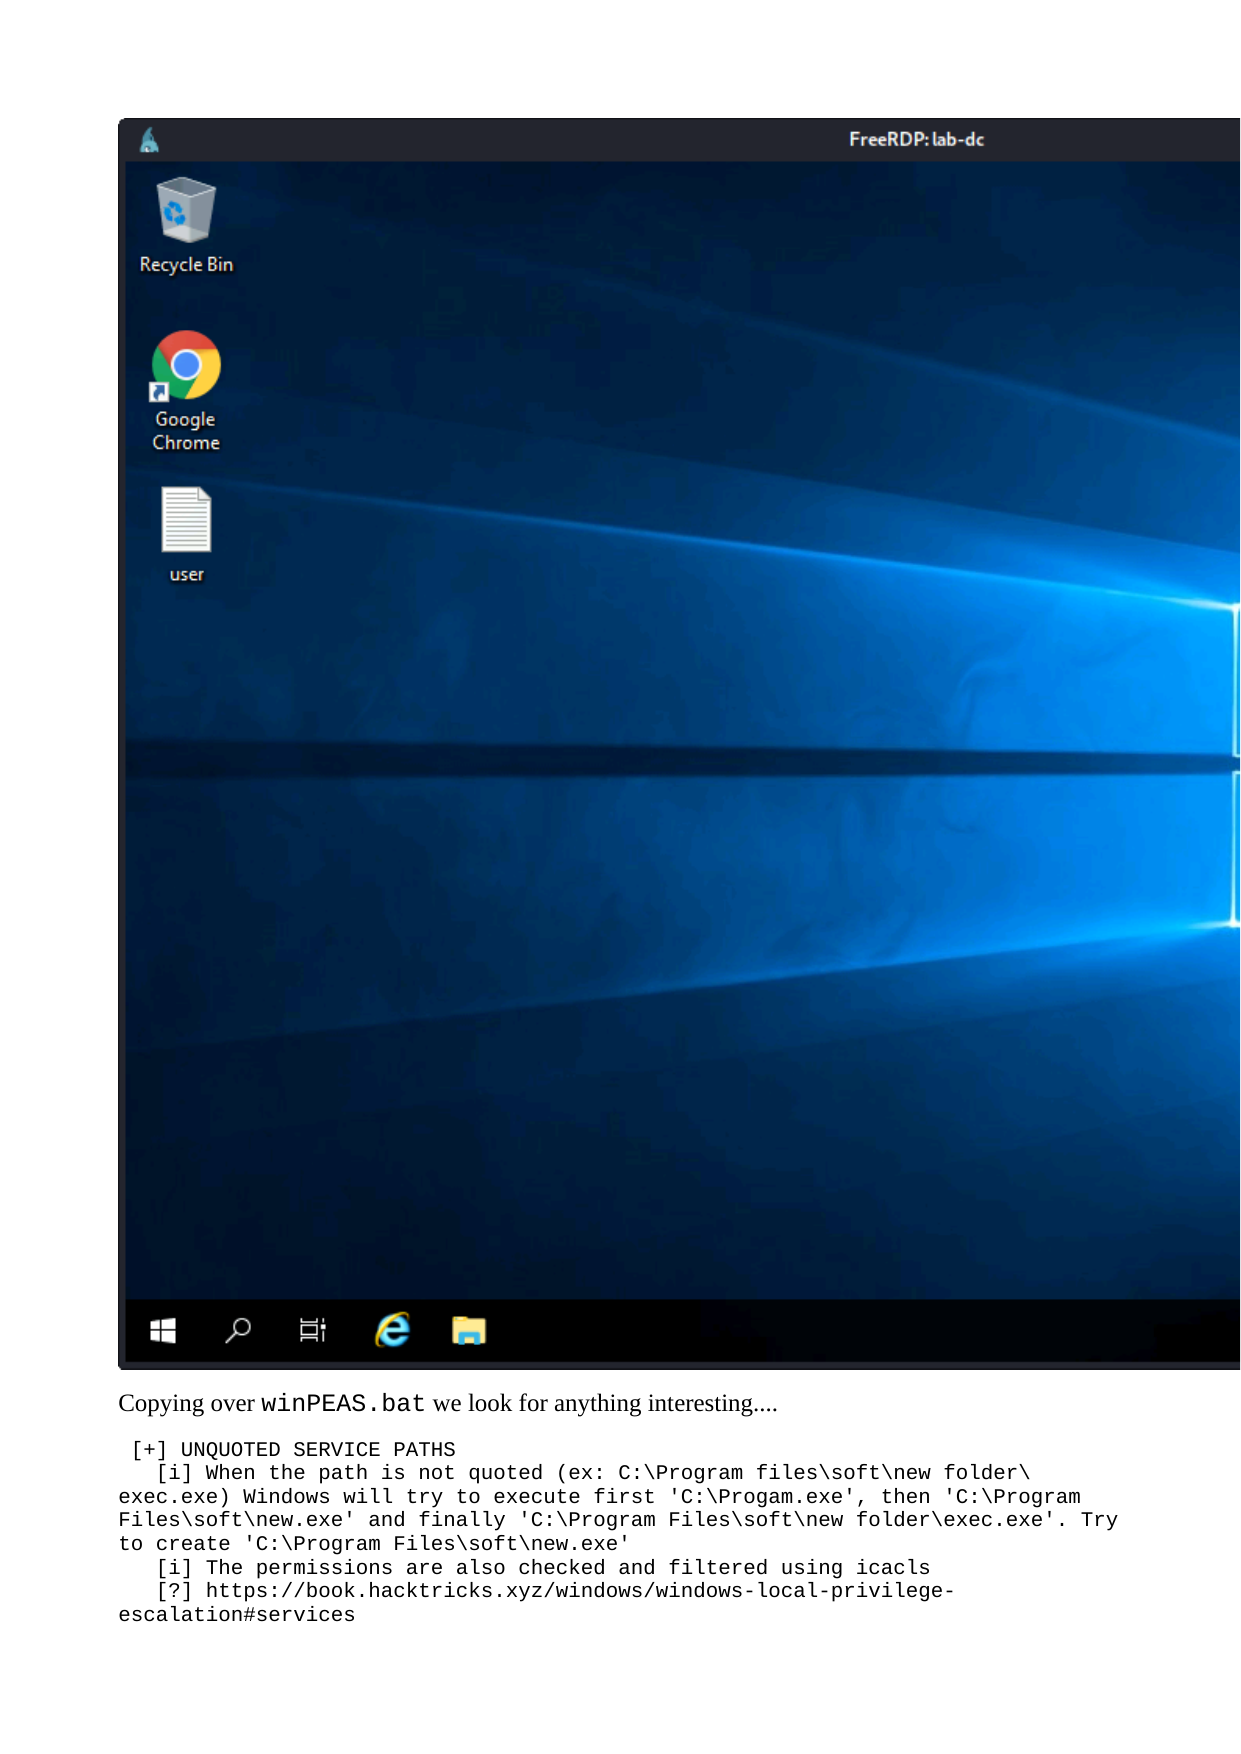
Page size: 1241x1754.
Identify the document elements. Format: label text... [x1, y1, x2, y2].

text [i] The permissions are also checked and filtered using icacls [118, 1557, 1122, 1580]
text [+] UNQUOTED SERVICE PATHS [118, 1438, 1122, 1462]
text [?] https://book.hacktricks.xyz/windows/windows-local-privilege-escalation#services [118, 1580, 1122, 1628]
text [i] When the path is not quoted (ex: C:\Program files\soft\new folder\exec.exe) Windows will try to execute first 'C:\Progam.exe', then 'C:\Program Files\soft\new.exe' and finally 'C:\Program Files\soft\new folder\exec.exe'. Try to create 'C:\Program Files\soft\new.exe' [118, 1462, 1122, 1557]
picture [118, 118, 1241, 1370]
text Copying over winPEAS.bat we look for anything interesting.... [118, 1388, 1122, 1419]
